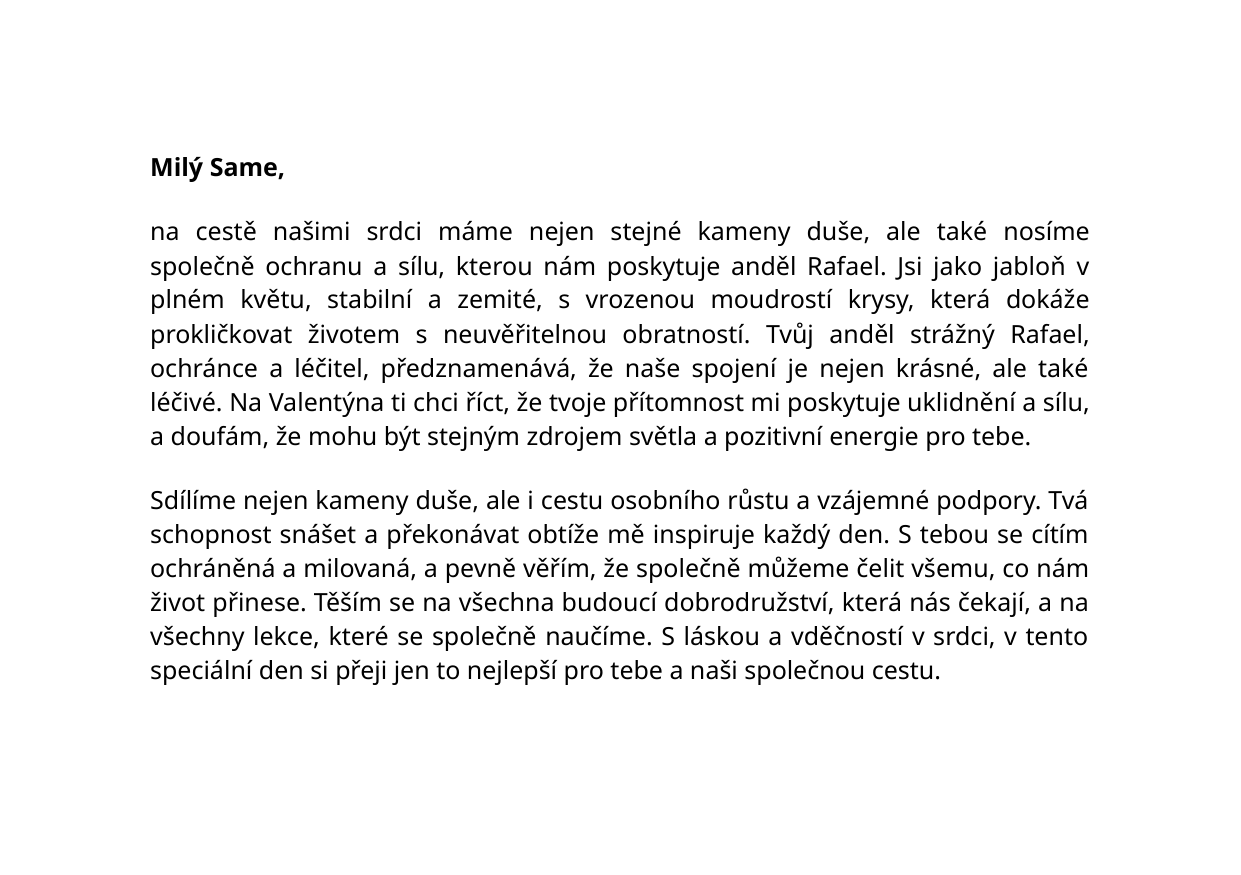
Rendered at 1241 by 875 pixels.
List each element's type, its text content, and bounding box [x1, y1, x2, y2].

text Milý Same, [150, 150, 1091, 184]
text na cestě našimi srdci máme nejen stejné kameny duše, ale také nosíme společně ochranu a sílu, kterou nám poskytuje anděl Rafael. Jsi jako jabloň v plném květu, stabilní a zemité, s vrozenou moudrostí krysy, která dokáže prokličkovat životem s neuvěřitelnou obratností. Tvůj anděl strážný Rafael, ochránce a léčitel, předznamenává, že naše spojení je nejen krásné, ale také léčivé. Na Valentýna ti chci říct, že tvoje přítomnost mi poskytuje uklidnění a sílu, a doufám, že mohu být stejným zdrojem světla a pozitivní energie pro tebe. [150, 214, 1091, 452]
text Sdílíme nejen kameny duše, ale i cestu osobního růstu a vzájemné podpory. Tvá schopnost snášet a překonávat obtíže mě inspiruje každý den. S tebou se cítím ochráněná a milovaná, a pevně věřím, že společně můžeme čelit všemu, co nám život přinese. Těším se na všechna budoucí dobrodružství, která nás čekají, a na všechny lekce, které se společně naučíme. S láskou a vděčností v srdci, v tento speciální den si přeji jen to nejlepší pro tebe a naši společnou cestu. [150, 482, 1091, 687]
